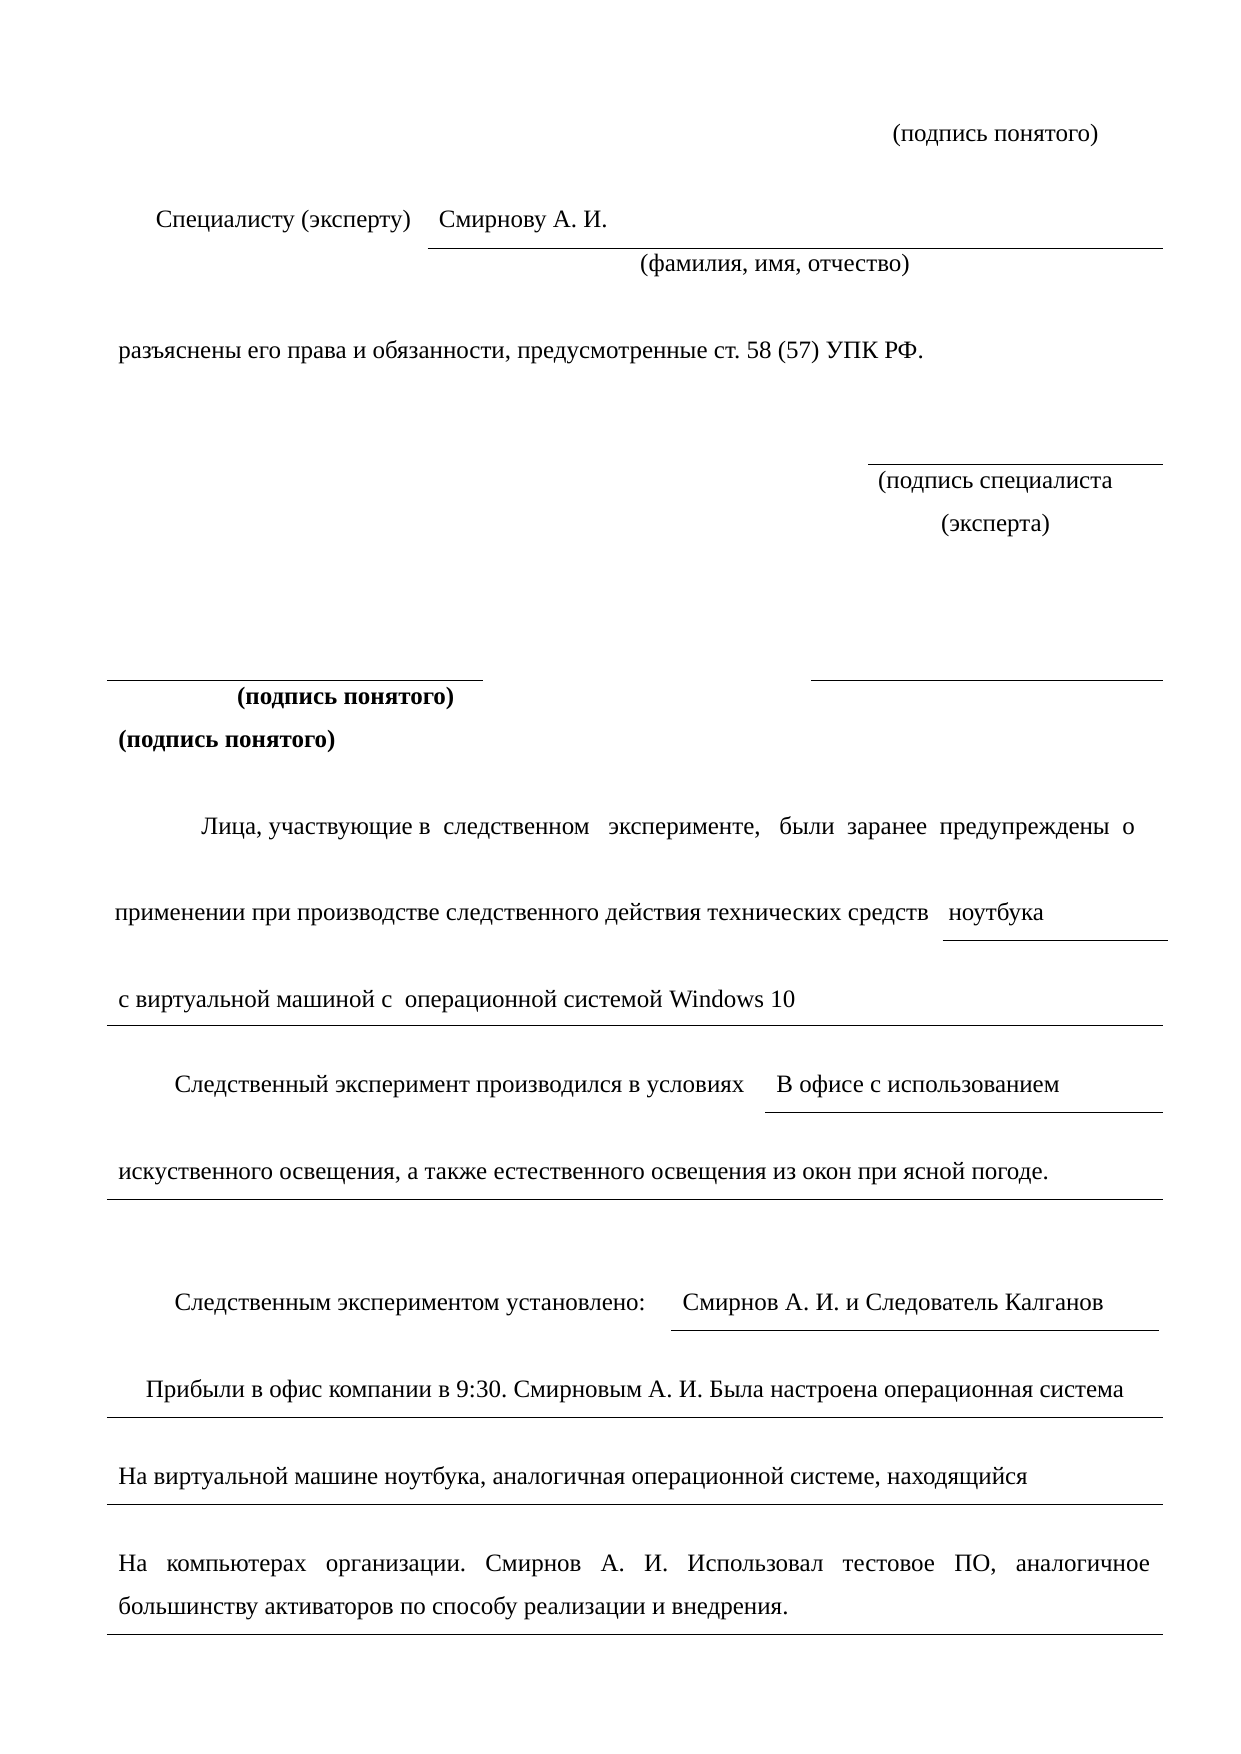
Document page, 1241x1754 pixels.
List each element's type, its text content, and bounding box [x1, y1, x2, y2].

table_header [811, 638, 1163, 680]
table_header [107, 421, 868, 464]
table_header [107, 638, 483, 680]
table_header Смирнов А. И. и Следователь Калганов [671, 1287, 1159, 1329]
table_header Лица, участвующие в следственном эксперименте, были заранее предупреждены о [109, 811, 1159, 854]
text (подпись специалиста (эксперта) [868, 465, 1122, 537]
text (подпись понятого) (подпись понятого) [118, 681, 1122, 753]
table_header Следственным экспериментом установлено: [107, 1287, 671, 1329]
table_header Прибыли в офис компании в 9:30. Смирновым А. И. Была настроена операционная система [107, 1374, 1163, 1417]
table_header Следственный эксперимент производился в условиях [107, 1069, 765, 1112]
text (фамилия, имя, отчество) [427, 249, 1122, 277]
table_header [483, 638, 811, 680]
table_header На компьютерах организации. Смирнов А. И. Использовал тестовое ПО, аналогичное большинству активаторов по способу реализации и внедрения. [107, 1548, 1163, 1634]
table_header На виртуальной машине ноутбука, аналогичная операционной системе, находящийся [107, 1461, 1163, 1504]
table_header В офисе с использованием [765, 1069, 1163, 1112]
table_header Смирнову А. И. [428, 204, 1163, 247]
table_header ноутбука [943, 897, 1168, 940]
table_header [868, 421, 1163, 464]
table_header искуственного освещения, а также естественного освещения из окон при ясной погоде. [107, 1156, 1163, 1199]
table_header с виртуальной машиной с операционной системой Windows 10 [107, 984, 1163, 1025]
table_header Специалисту (эксперту) [107, 204, 427, 247]
text (подпись понятого) [868, 118, 1122, 147]
table_header разъяснены его права и обязанности, предусмотренные ст. 58 (57) УПК РФ. [107, 335, 1163, 378]
table_header применении при производстве следственного действия технических средств [109, 897, 942, 940]
